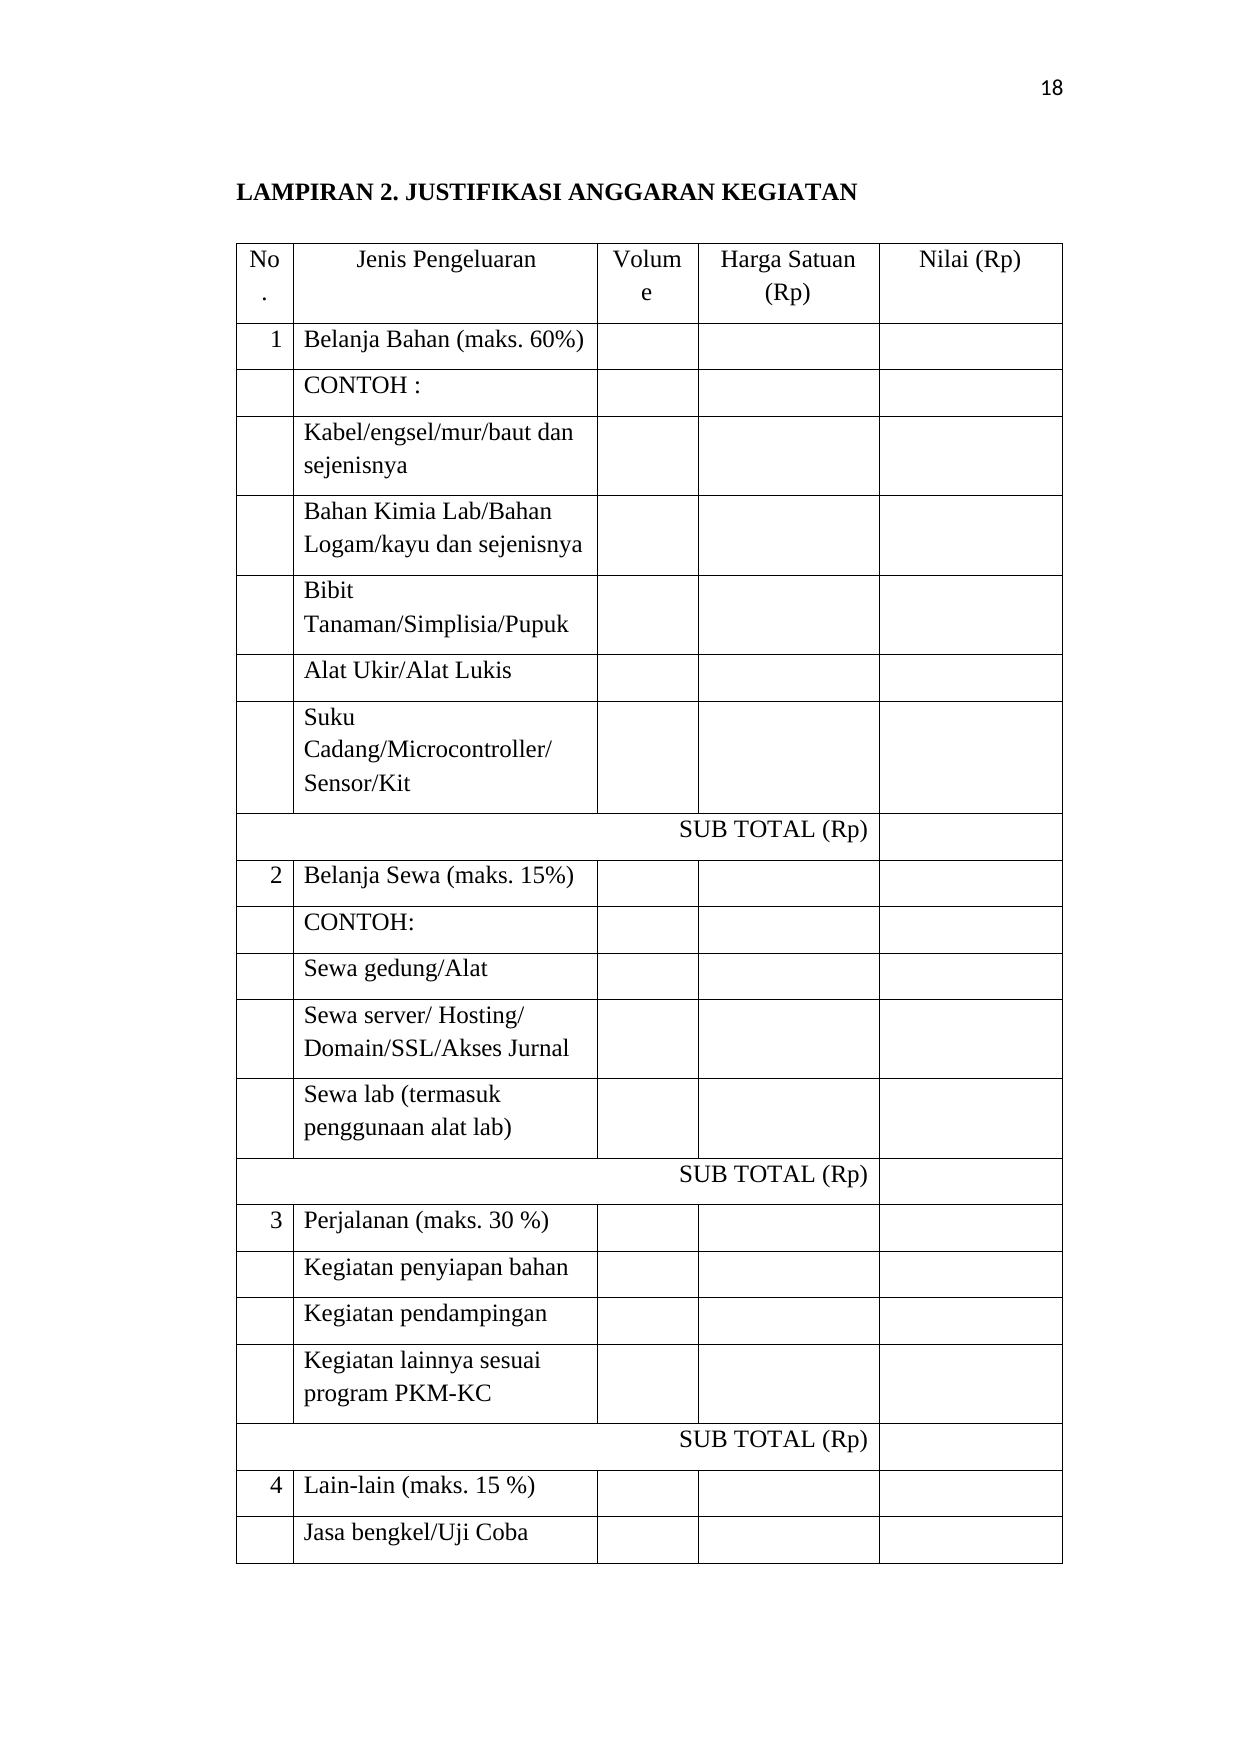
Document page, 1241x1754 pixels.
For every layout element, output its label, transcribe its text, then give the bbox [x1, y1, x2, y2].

table_cell [699, 370, 879, 416]
table_cell 3 [237, 1205, 293, 1251]
table_cell [598, 861, 698, 906]
table_cell [880, 954, 1062, 999]
table_cell [598, 907, 698, 952]
table_cell [598, 576, 698, 654]
table_cell [699, 496, 879, 574]
table_cell [237, 370, 293, 416]
table_cell [237, 576, 293, 654]
table_cell [237, 1345, 293, 1423]
table_cell [880, 1159, 1062, 1204]
table_cell [699, 1079, 879, 1158]
table_cell [598, 370, 698, 416]
table_cell Sewa server/ Hosting/ Domain/SSL/Akses Jurnal [294, 1000, 597, 1078]
table_header Harga Satuan (Rp) [699, 244, 879, 323]
table_cell [237, 417, 293, 495]
table_cell [880, 1298, 1062, 1344]
table_cell [699, 655, 879, 701]
table_cell [237, 1252, 293, 1297]
table_cell [598, 954, 698, 999]
table_cell SUB TOTAL (Rp) [237, 1159, 879, 1204]
table_cell Kegiatan pendampingan [294, 1298, 597, 1344]
table_cell [880, 1517, 1062, 1562]
table_cell [699, 324, 879, 369]
table_cell [699, 861, 879, 906]
table_cell [598, 1000, 698, 1078]
table_cell Bibit Tanaman/Simplisia/Pupuk [294, 576, 597, 654]
table_cell [880, 370, 1062, 416]
table_cell [699, 1345, 879, 1423]
table_cell 1 [237, 324, 293, 369]
table_cell [598, 655, 698, 701]
table_cell SUB TOTAL (Rp) [237, 814, 879, 859]
table_cell CONTOH : [294, 370, 597, 416]
table_cell [237, 1517, 293, 1562]
table_cell [880, 1424, 1062, 1469]
table_cell Kegiatan lainnya sesuai program PKM-KC [294, 1345, 597, 1423]
table_cell [598, 324, 698, 369]
table_cell [699, 1298, 879, 1344]
table_cell Kabel/engsel/mur/baut dan sejenisnya [294, 417, 597, 495]
table_cell Sewa lab (termasuk penggunaan alat lab) [294, 1079, 597, 1158]
table_cell [237, 907, 293, 952]
table_cell [880, 496, 1062, 574]
table_cell [699, 702, 879, 813]
table_cell [598, 1252, 698, 1297]
table_cell Suku Cadang/Microcontroller/ Sensor/Kit [294, 702, 597, 813]
table_cell Bahan Kimia Lab/Bahan Logam/kayu dan sejenisnya [294, 496, 597, 574]
table_cell CONTOH: [294, 907, 597, 952]
table_cell [598, 1298, 698, 1344]
table_cell [880, 1345, 1062, 1423]
table_cell [237, 702, 293, 813]
table_cell [880, 861, 1062, 906]
table_header Nilai (Rp) [880, 244, 1062, 323]
table_cell [699, 1252, 879, 1297]
table_cell [598, 417, 698, 495]
table_cell [237, 496, 293, 574]
table_header Jenis Pengeluaran [294, 244, 597, 323]
table_cell [880, 1471, 1062, 1516]
table_cell SUB TOTAL (Rp) [237, 1424, 879, 1469]
table_cell Lain-lain (maks. 15 %) [294, 1471, 597, 1516]
text LAMPIRAN 2. JUSTIFIKASI ANGGARAN KEGIATAN [236, 177, 1063, 206]
table_cell [880, 814, 1062, 859]
table_cell Alat Ukir/Alat Lukis [294, 655, 597, 701]
table_cell [598, 702, 698, 813]
table_cell [880, 655, 1062, 701]
table_cell [598, 496, 698, 574]
table_cell Belanja Sewa (maks. 15%) [294, 861, 597, 906]
table_cell Kegiatan penyiapan bahan [294, 1252, 597, 1297]
table_cell [880, 1000, 1062, 1078]
table_cell [880, 1252, 1062, 1297]
table_cell [237, 1079, 293, 1158]
table_cell [699, 954, 879, 999]
table_header No. [237, 244, 293, 323]
table_cell [598, 1345, 698, 1423]
table_cell [598, 1517, 698, 1562]
table_cell [880, 324, 1062, 369]
table_cell [880, 1205, 1062, 1251]
table_header Volume [598, 244, 698, 323]
table_cell [237, 1298, 293, 1344]
table_cell [880, 1079, 1062, 1158]
table_cell [237, 1000, 293, 1078]
table_cell [880, 576, 1062, 654]
table_cell [699, 1205, 879, 1251]
table_cell [598, 1471, 698, 1516]
table_cell [699, 576, 879, 654]
table_cell 2 [237, 861, 293, 906]
table_cell [699, 1517, 879, 1562]
table_cell [699, 1000, 879, 1078]
table_cell [699, 417, 879, 495]
table_cell [598, 1079, 698, 1158]
table_cell [880, 702, 1062, 813]
table_cell [237, 954, 293, 999]
table_cell [699, 1471, 879, 1516]
table_cell Perjalanan (maks. 30 %) [294, 1205, 597, 1251]
table_cell 4 [237, 1471, 293, 1516]
table_cell [237, 655, 293, 701]
table_cell [598, 1205, 698, 1251]
table_cell Belanja Bahan (maks. 60%) [294, 324, 597, 369]
table_cell Sewa gedung/Alat [294, 954, 597, 999]
table_cell [880, 417, 1062, 495]
table_cell [699, 907, 879, 952]
table_cell Jasa bengkel/Uji Coba [294, 1517, 597, 1562]
table_cell [880, 907, 1062, 952]
